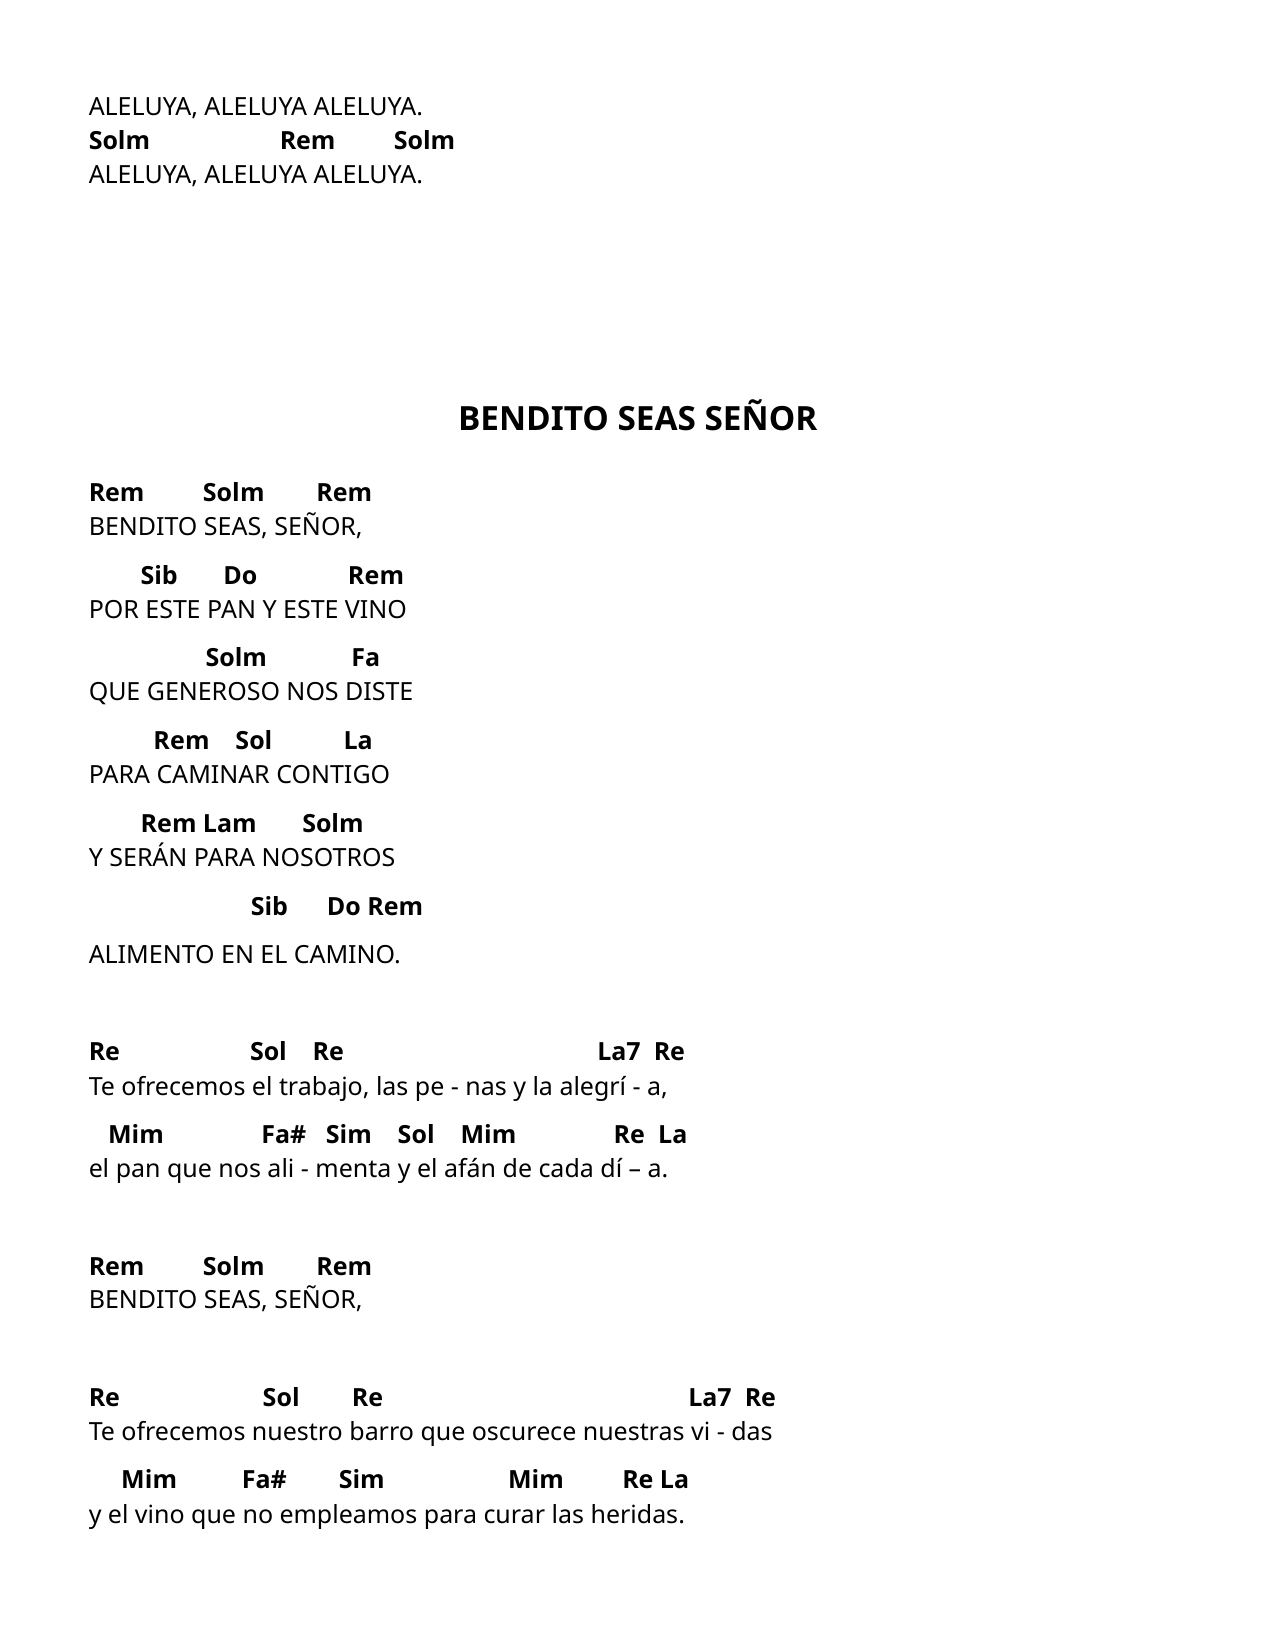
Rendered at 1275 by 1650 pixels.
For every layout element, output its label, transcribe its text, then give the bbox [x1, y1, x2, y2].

text POR ESTE PAN Y ESTE VINO [88, 591, 1186, 625]
text Sib Do Rem [88, 888, 1186, 922]
text ALELUYA, ALELUYA ALELUYA. [88, 88, 1186, 123]
text y el vino que no empleamos para curar las heridas. [88, 1496, 1186, 1530]
text Mim Fa# Sim Mim Re La [88, 1462, 1186, 1496]
text el pan que nos ali - menta y el afán de cada dí – a. [88, 1151, 1186, 1185]
text PARA CAMINAR CONTIGO [88, 757, 1186, 791]
text Solm Fa [88, 640, 1186, 674]
text Te ofrecemos el trabajo, las pe - nas y la alegrí - a, [88, 1068, 1186, 1102]
text Te ofrecemos nuestro barro que oscurece nuestras vi - das [88, 1413, 1186, 1448]
text QUE GENEROSO NOS DISTE [88, 674, 1186, 708]
text Rem Solm Rem [88, 1248, 1186, 1282]
text BENDITO SEAS SEÑOR [88, 395, 1186, 441]
text Rem Solm Rem [88, 474, 1186, 509]
text BENDITO SEAS, SEÑOR, [88, 1282, 1186, 1316]
text ALIMENTO EN EL CAMINO. [88, 937, 1186, 971]
text Re Sol Re La7 Re [88, 1379, 1186, 1413]
text Solm Rem Solm [88, 123, 1186, 157]
text Sib Do Rem [88, 557, 1186, 591]
text ALELUYA, ALELUYA ALELUYA. [88, 157, 1186, 191]
text Mim Fa# Sim Sol Mim Re La [88, 1117, 1186, 1151]
text BENDITO SEAS, SEÑOR, [88, 509, 1186, 543]
text Rem Sol La [88, 723, 1186, 757]
text Y SERÁN PARA NOSOTROS [88, 839, 1186, 873]
text Re Sol Re La7 Re [88, 1034, 1186, 1068]
text Rem Lam Solm [88, 805, 1186, 839]
